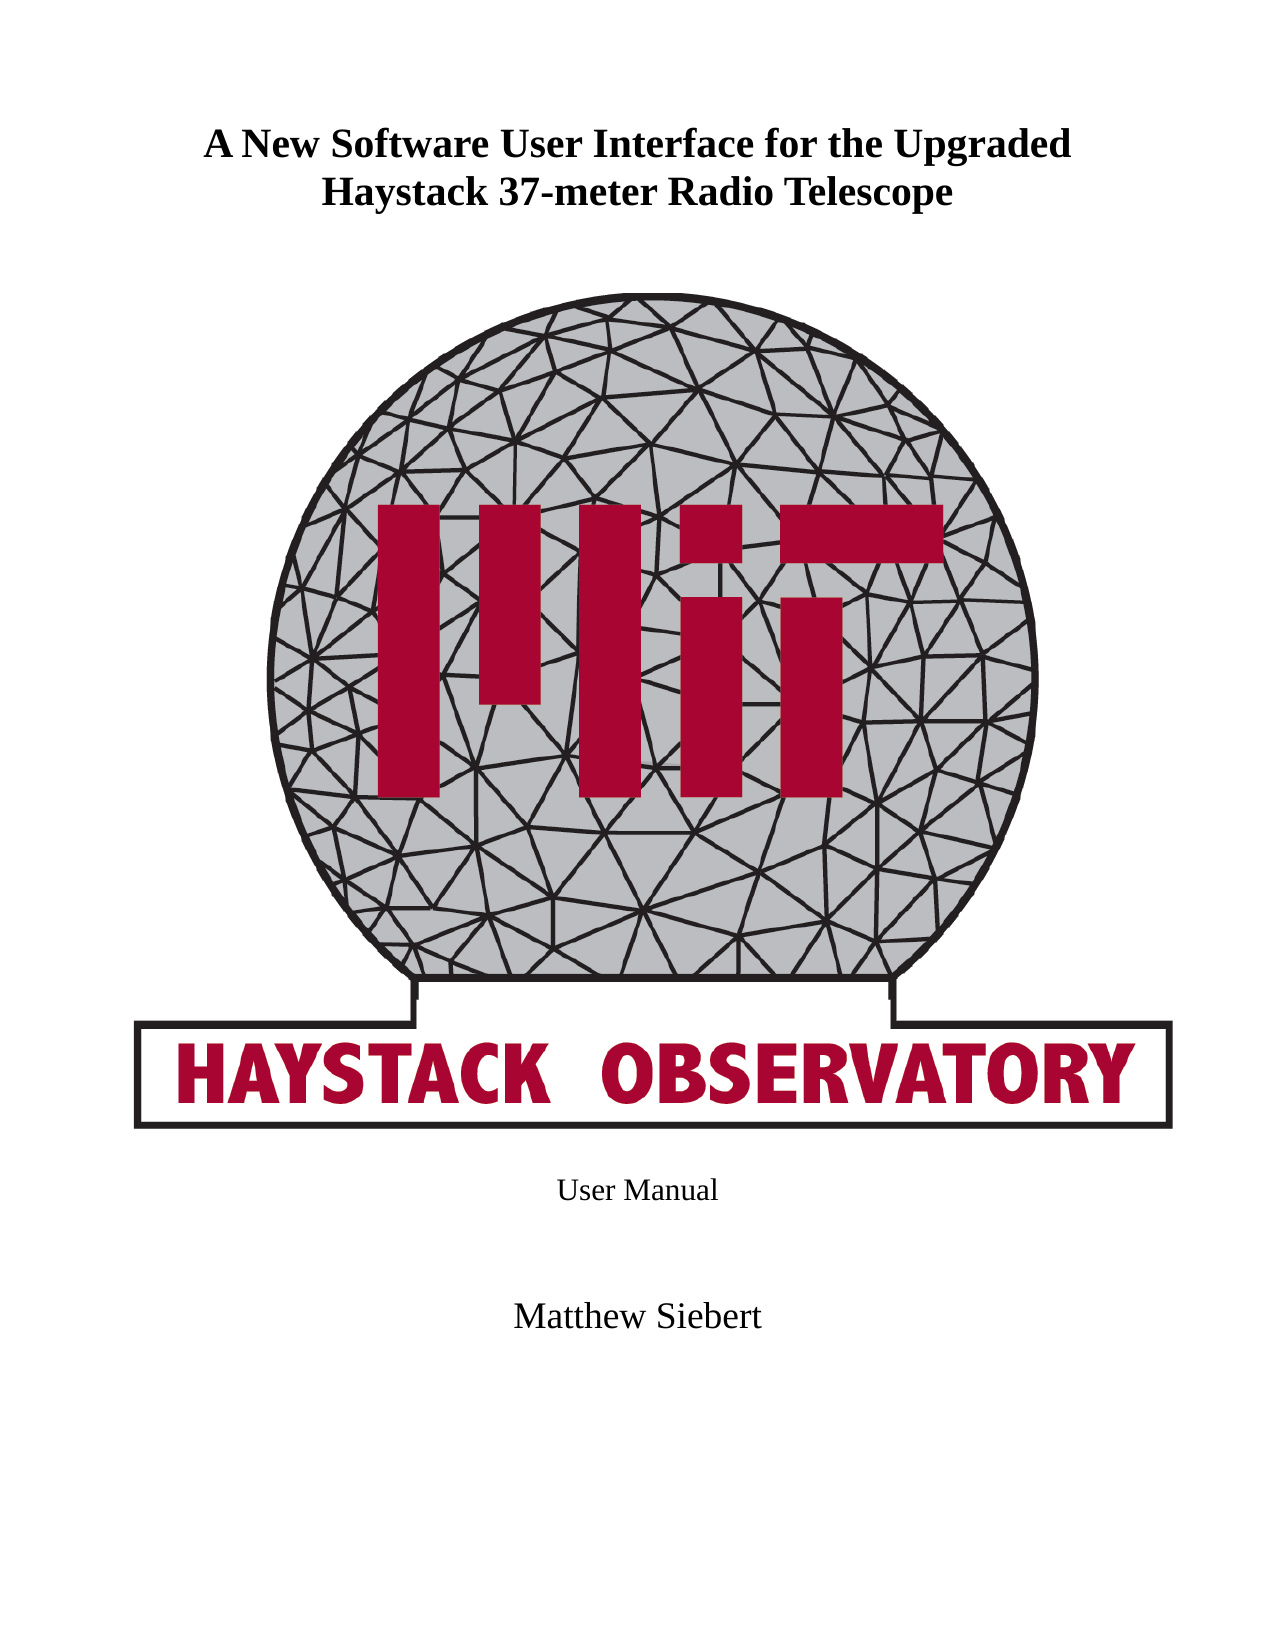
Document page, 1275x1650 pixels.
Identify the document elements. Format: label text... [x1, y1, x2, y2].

text Matthew Siebert [118, 1294, 1157, 1337]
text A New Software User Interface for the Upgraded Haystack 37-meter Radio Telescope [118, 118, 1157, 214]
picture [133, 293, 1173, 1129]
text User Manual [118, 1171, 1157, 1207]
